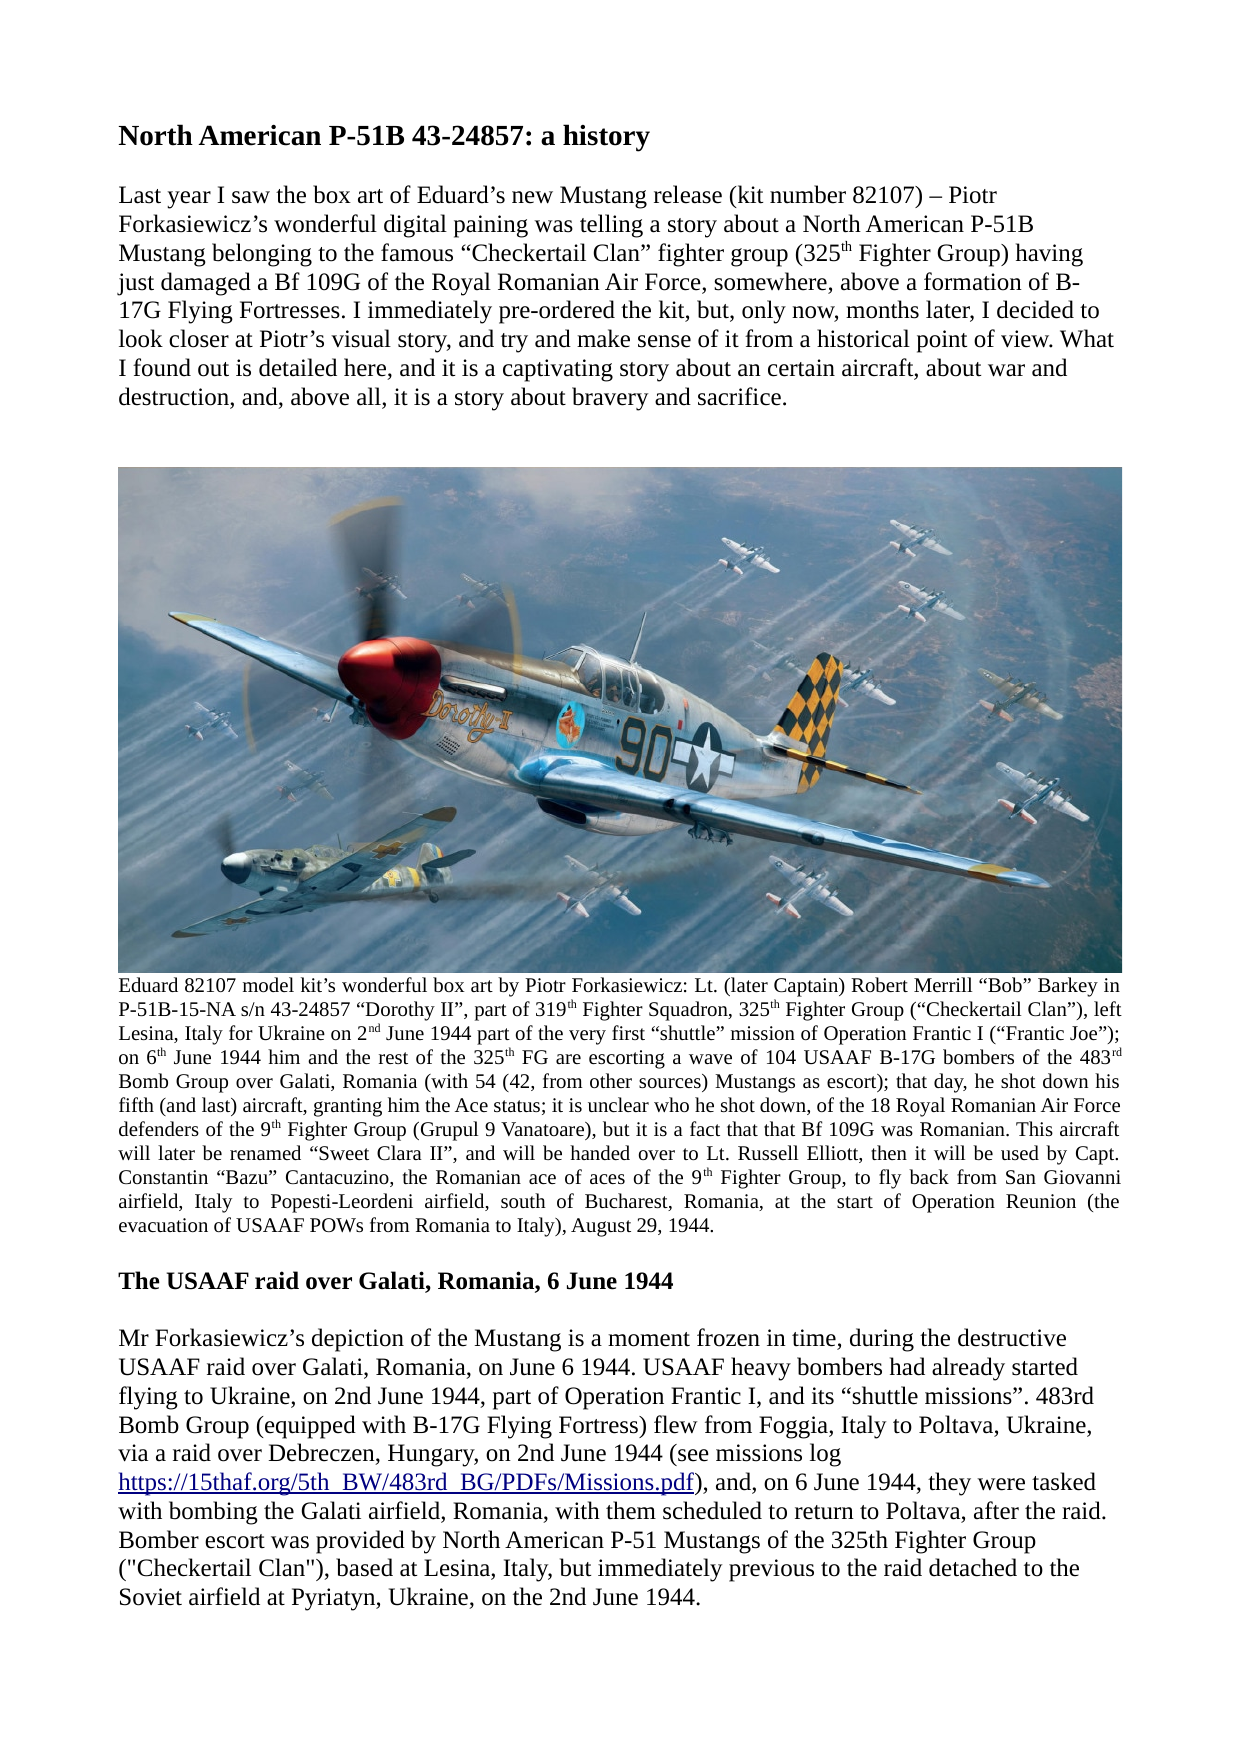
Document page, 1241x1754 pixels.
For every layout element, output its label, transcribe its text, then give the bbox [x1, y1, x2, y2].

picture [118, 467, 1123, 973]
text Eduard 82107 model kit’s wonderful box art by Piotr Forkasiewicz: Lt. (later Captain) Robert Merrill “Bob” Barkey in P-51B-15-NA s/n 43-24857 “Dorothy II”, part of 319th Fighter Squadron, 325th Fighter Group (“Checkertail Clan”), left Lesina, Italy for Ukraine on 2nd June 1944 part of the very first “shuttle” mission of Operation Frantic I (“Frantic Joe”); on 6th June 1944 him and the rest of the 325th FG are escorting a wave of 104 USAAF B-17G bombers of the 483rd Bomb Group over Galati, Romania (with 54 (42, from other sources) Mustangs as escort); that day, he shot down his fifth (and last) aircraft, granting him the Ace status; it is unclear who he shot down, of the 18 Royal Romanian Air Force defenders of the 9th Fighter Group (Grupul 9 Vanatoare), but it is a fact that that Bf 109G was Romanian. This aircraft will later be renamed “Sweet Clara II”, and will be handed over to Lt. Russell Elliott, then it will be used by Capt. Constantin “Bazu” Cantacuzino, the Romanian ace of aces of the 9th Fighter Group, to fly back from San Giovanni airfield, Italy to Popesti-Leordeni airfield, south of Bucharest, Romania, at the start of Operation Reunion (the evacuation of USAAF POWs from Romania to Italy), August 29, 1944. [118, 973, 1122, 1237]
text North American P-51B 43-24857: a history [118, 118, 1122, 152]
text The USAAF raid over Galati, Romania, 6 June 1944 [118, 1266, 1122, 1295]
text Mr Forkasiewicz’s depiction of the Mustang is a moment frozen in time, during the destructive USAAF raid over Galati, Romania, on June 6 1944. USAAF heavy bombers had already started flying to Ukraine, on 2nd June 1944, part of Operation Frantic I, and its “shuttle missions”. 483rd Bomb Group (equipped with B-17G Flying Fortress) flew from Foggia, Italy to Poltava, Ukraine, via a raid over Debreczen, Hungary, on 2nd June 1944 (see missions log https://15thaf.org/5th_BW/483rd_BG/PDFs/Missions.pdf), and, on 6 June 1944, they were tasked with bombing the Galati airfield, Romania, with them scheduled to return to Poltava, after the raid. Bomber escort was provided by North American P-51 Mustangs of the 325th Fighter Group ("Checkertail Clan"), based at Lesina, Italy, but immediately previous to the raid detached to the Soviet airfield at Pyriatyn, Ukraine, on the 2nd June 1944. [118, 1323, 1122, 1611]
text Last year I saw the box art of Eduard’s new Mustang release (kit number 82107) – Piotr Forkasiewicz’s wonderful digital paining was telling a story about a North American P-51B Mustang belonging to the famous “Checkertail Clan” fighter group (325th Fighter Group) having just damaged a Bf 109G of the Royal Romanian Air Force, somewhere, above a formation of B-17G Flying Fortresses. I immediately pre-ordered the kit, but, only now, months later, I decided to look closer at Piotr’s visual story, and try and make sense of it from a historical point of view. What I found out is detailed here, and it is a captivating story about an certain aircraft, about war and destruction, and, above all, it is a story about bravery and sacrifice. [118, 180, 1122, 410]
